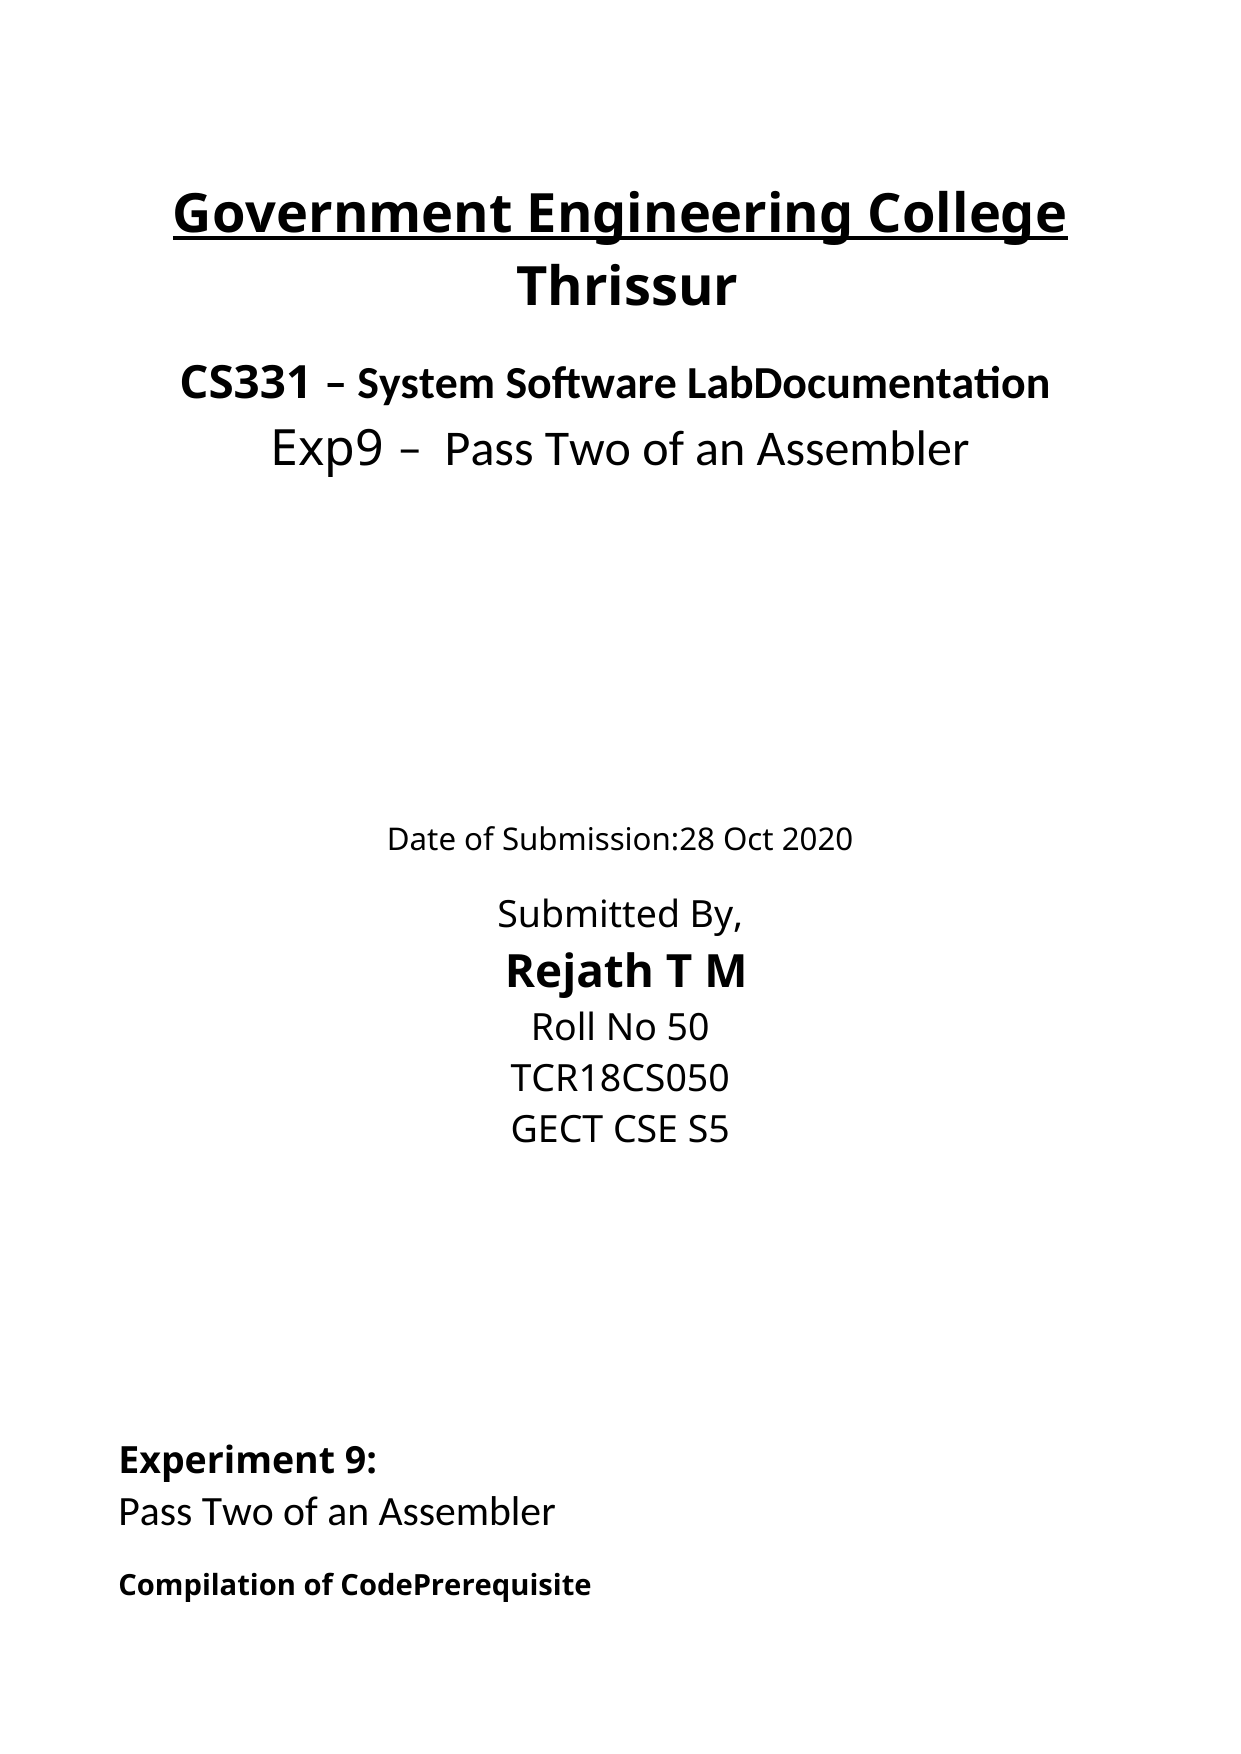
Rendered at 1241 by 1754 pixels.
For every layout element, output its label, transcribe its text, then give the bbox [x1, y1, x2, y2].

text Pass Two of an Assembler [118, 1485, 1122, 1536]
text Thrissur [118, 248, 1122, 322]
text Experiment 9: [118, 1434, 1122, 1485]
text TCR18CS050 [118, 1052, 1122, 1103]
text CS331 – System Software LabDocumentation [118, 350, 1122, 412]
text Date of Submission:28 Oct 2020 [118, 816, 1122, 859]
text GECT CSE S5 [118, 1103, 1122, 1154]
text Roll No 50 [118, 1001, 1122, 1052]
text Government Engineering College [118, 174, 1122, 248]
text Rejath T M [118, 938, 1122, 1001]
text Exp9 – Pass Two of an Assembler [118, 412, 1122, 480]
text Compilation of CodePrerequisite [118, 1564, 1122, 1603]
text Submitted By, [118, 887, 1122, 938]
